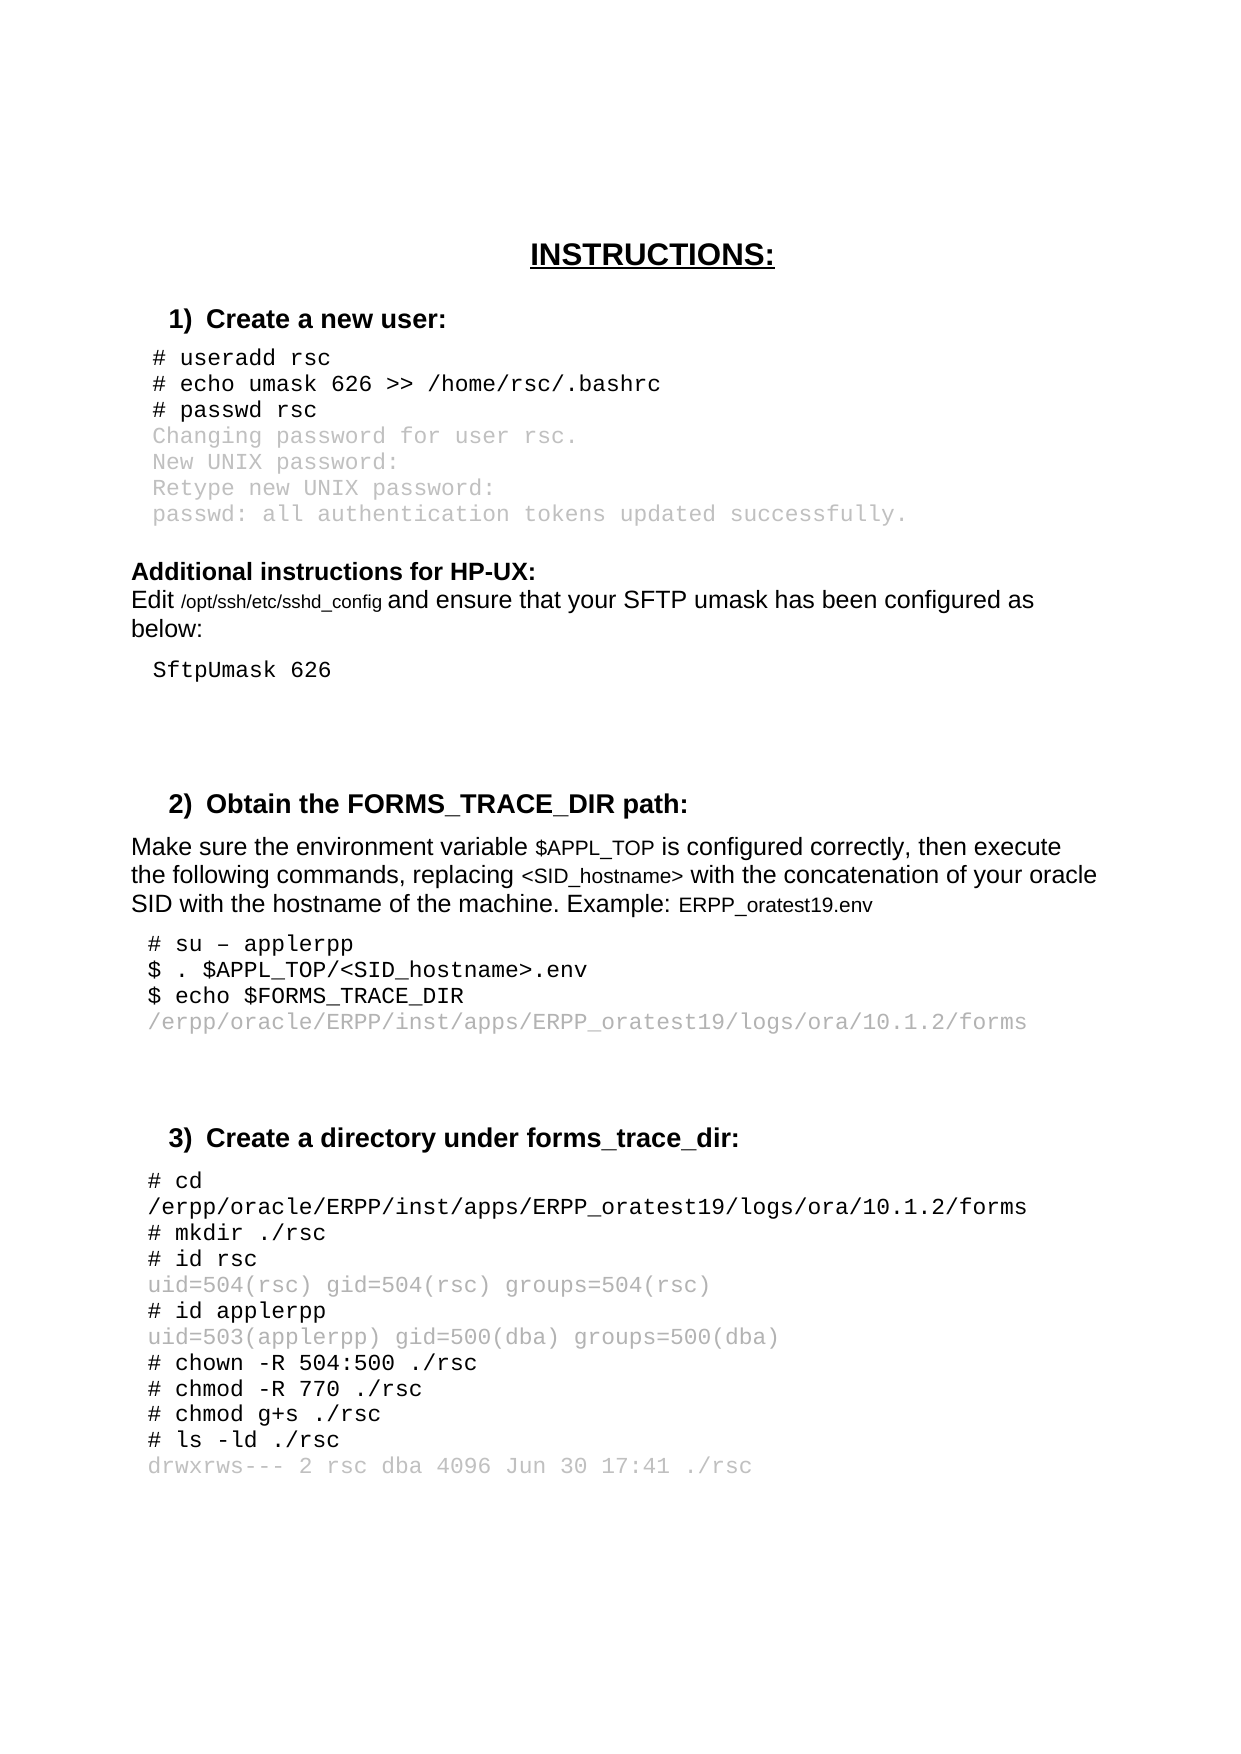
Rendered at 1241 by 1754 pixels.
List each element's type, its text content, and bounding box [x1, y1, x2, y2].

list New UNIX password: [152, 450, 1084, 476]
list passwd: all authentication tokens updated successfully. [152, 502, 1084, 528]
list # chmod g+s ./rsc # ls -ld ./rsc [147, 1403, 1087, 1455]
list uid=504(rsc) gid=504(rsc) groups=504(rsc) [147, 1273, 1087, 1299]
text /erpp/oracle/ERPP/inst/apps/ERPP_oratest19/logs/ora/10.1.2/forms [147, 1010, 1087, 1036]
list Obtain the FORMS_TRACE_DIR path: [168, 788, 1099, 819]
list uid=503(applerpp) gid=500(dba) groups=500(dba) [147, 1325, 1087, 1351]
list # cd /erpp/oracle/ERPP/inst/apps/ERPP_oratest19/logs/ora/10.1.2/forms [147, 1169, 1087, 1221]
text Make sure the environment variable $APPL_TOP is configured correctly, then execute the following commands, replacing <SID_hostname> with the concatenation of your oracle SID with the hostname of the machine. Example: ERPP_oratest19.env [131, 832, 1099, 918]
list Retype new UNIX password: [152, 476, 1084, 502]
list Create a directory under forms_trace_dir: [168, 1122, 1099, 1154]
list # id applerpp [147, 1299, 1087, 1325]
list INSTRUCTIONS: [168, 236, 1099, 272]
list Additional instructions for HP-UX: Edit /opt/ssh/etc/sshd_config and ensure that your SFTP umask has been configured as below: [131, 557, 1099, 643]
list # useradd rsc # echo umask 626 >> /home/rsc/.bashrc [152, 346, 1084, 398]
list # chown -R 504:500 ./rsc [147, 1351, 1087, 1377]
list Changing password for user rsc. [152, 424, 1084, 450]
list Create a new user: [168, 303, 1099, 334]
list # passwd rsc [152, 398, 1084, 424]
list drwxrws--- 2 rsc dba 4096 Jun 30 17:41 ./rsc [147, 1455, 1087, 1481]
list # mkdir ./rsc [147, 1221, 1087, 1247]
list # chmod -R 770 ./rsc [147, 1377, 1087, 1403]
text # su – applerpp $ . $APPL_TOP/<SID_hostname>.env [147, 932, 1087, 984]
text $ echo $FORMS_TRACE_DIR [147, 984, 1087, 1010]
text SftpUmask 626 [153, 659, 1089, 685]
list # id rsc [147, 1247, 1087, 1273]
